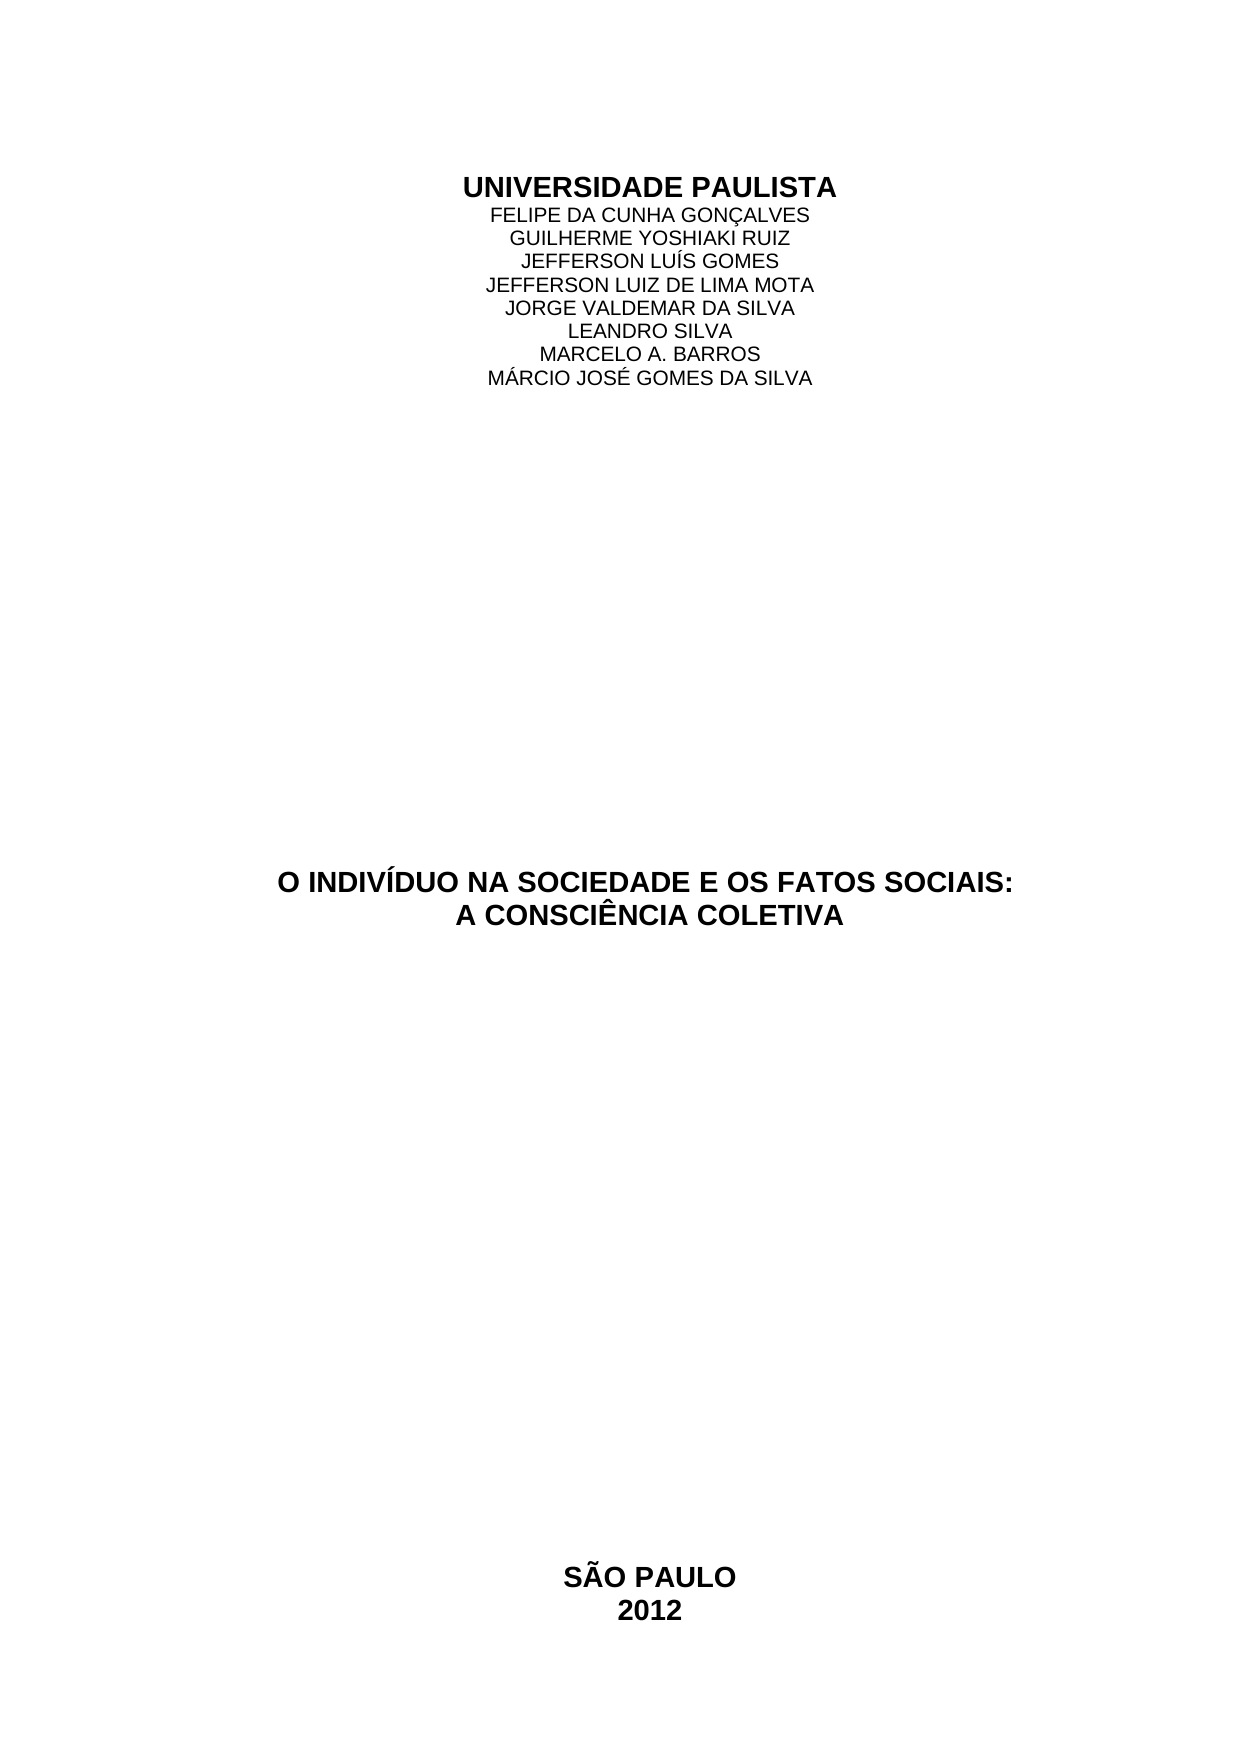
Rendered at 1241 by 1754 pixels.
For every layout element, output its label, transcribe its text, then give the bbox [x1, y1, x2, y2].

table_cell [177, 659, 1122, 860]
table_header universidade Paulista FELIPE DA CUNHA GONÇALVES GUILHERME YOSHIAKI RUIZ JEFFERSON LUÍS GOMES JEFFERSON LUIZ DE LIMA MOTA JORGE VALDEMAR DA SILVA LEANDRO SILVA MARCELO A. BARROS MÁRCIO JOSÉ GOMES DA SILVA [177, 165, 1122, 393]
table_cell [177, 1038, 1122, 1537]
table_cell [177, 393, 1122, 659]
table_cell o indivíduo na sociedade e os fatos sociais: a consciência coletiva [177, 860, 1122, 1037]
table_cell São paulo 2012 [177, 1537, 1122, 1633]
